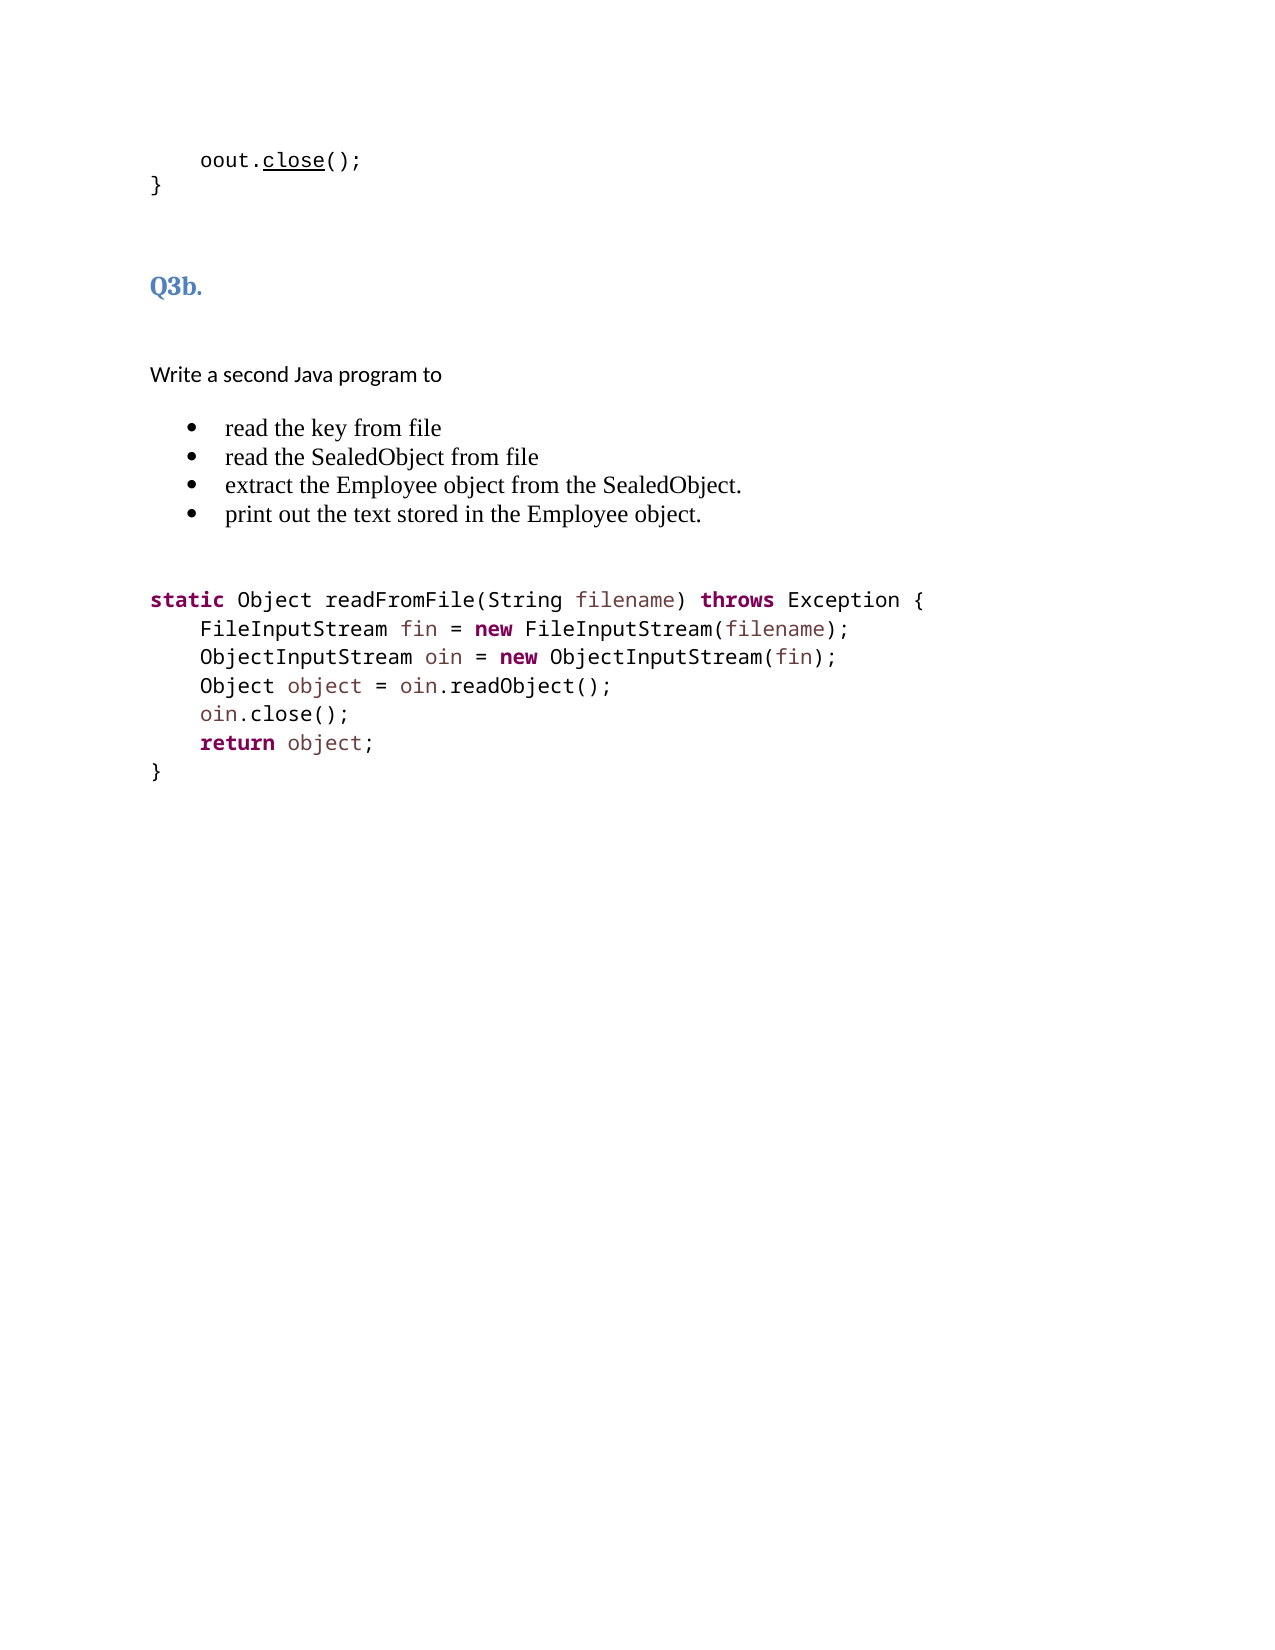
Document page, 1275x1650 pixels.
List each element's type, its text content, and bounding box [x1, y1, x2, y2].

subtitle Q3b. [150, 271, 1125, 302]
text FileInputStream fin = new FileInputStream(filename); [150, 614, 1125, 642]
text } [150, 174, 1125, 197]
text } [150, 756, 1125, 784]
list extract the Employee object from the SealedObject. [187, 470, 1125, 499]
text static Object readFromFile(String filename) throws Exception { [150, 585, 1125, 614]
text ObjectInputStream oin = new ObjectInputStream(fin); [150, 642, 1125, 671]
list read the SealedObject from file [187, 442, 1125, 470]
list print out the text stored in the Employee object. [187, 499, 1125, 528]
text oout.close(); [150, 150, 1125, 174]
text return object; [150, 728, 1125, 756]
text oin.close(); [150, 699, 1125, 728]
list read the key from file [187, 413, 1125, 442]
text Write a second Java program to [150, 360, 1125, 388]
text Object object = oin.readObject(); [150, 671, 1125, 699]
